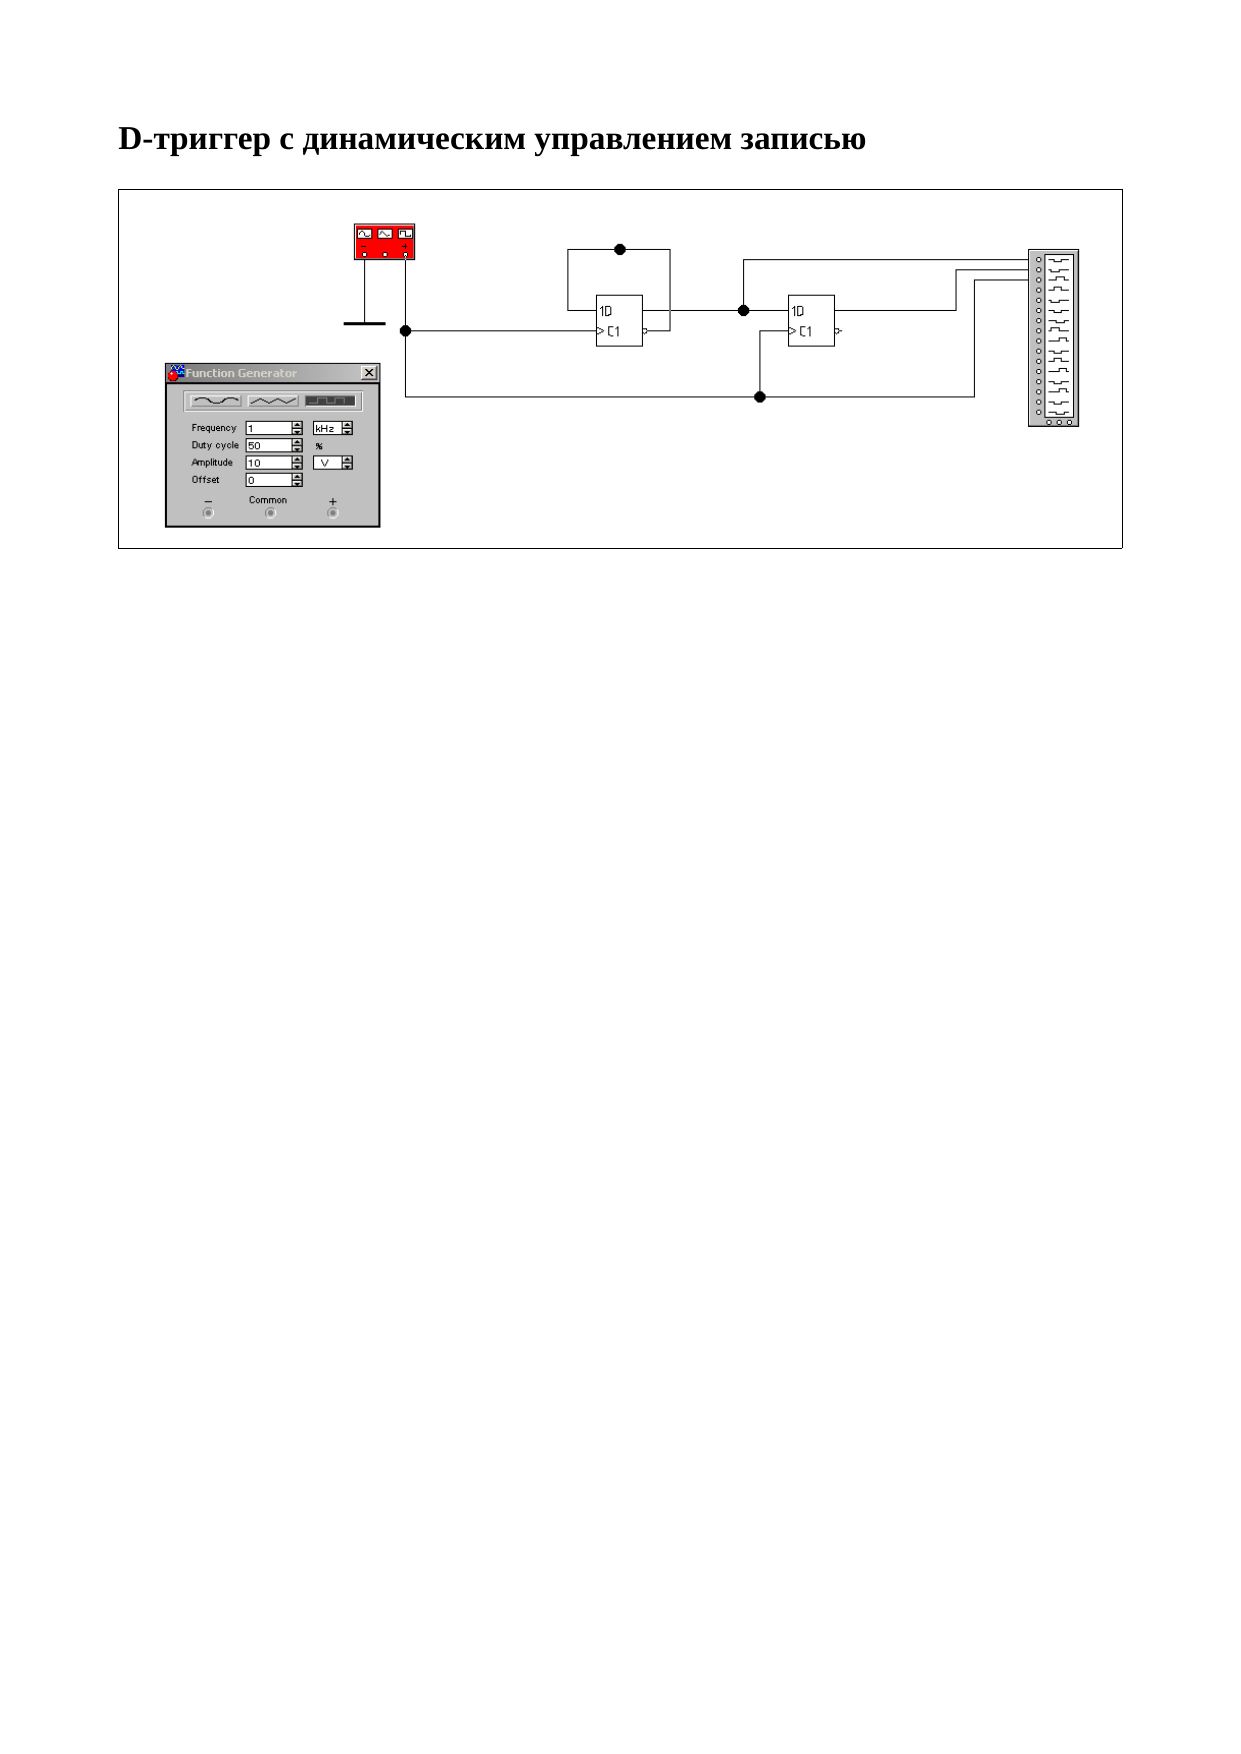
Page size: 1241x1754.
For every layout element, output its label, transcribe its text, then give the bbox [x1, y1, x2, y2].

text D-триггер с динамическим управлением записью [118, 118, 1122, 156]
text [119, 190, 1122, 548]
